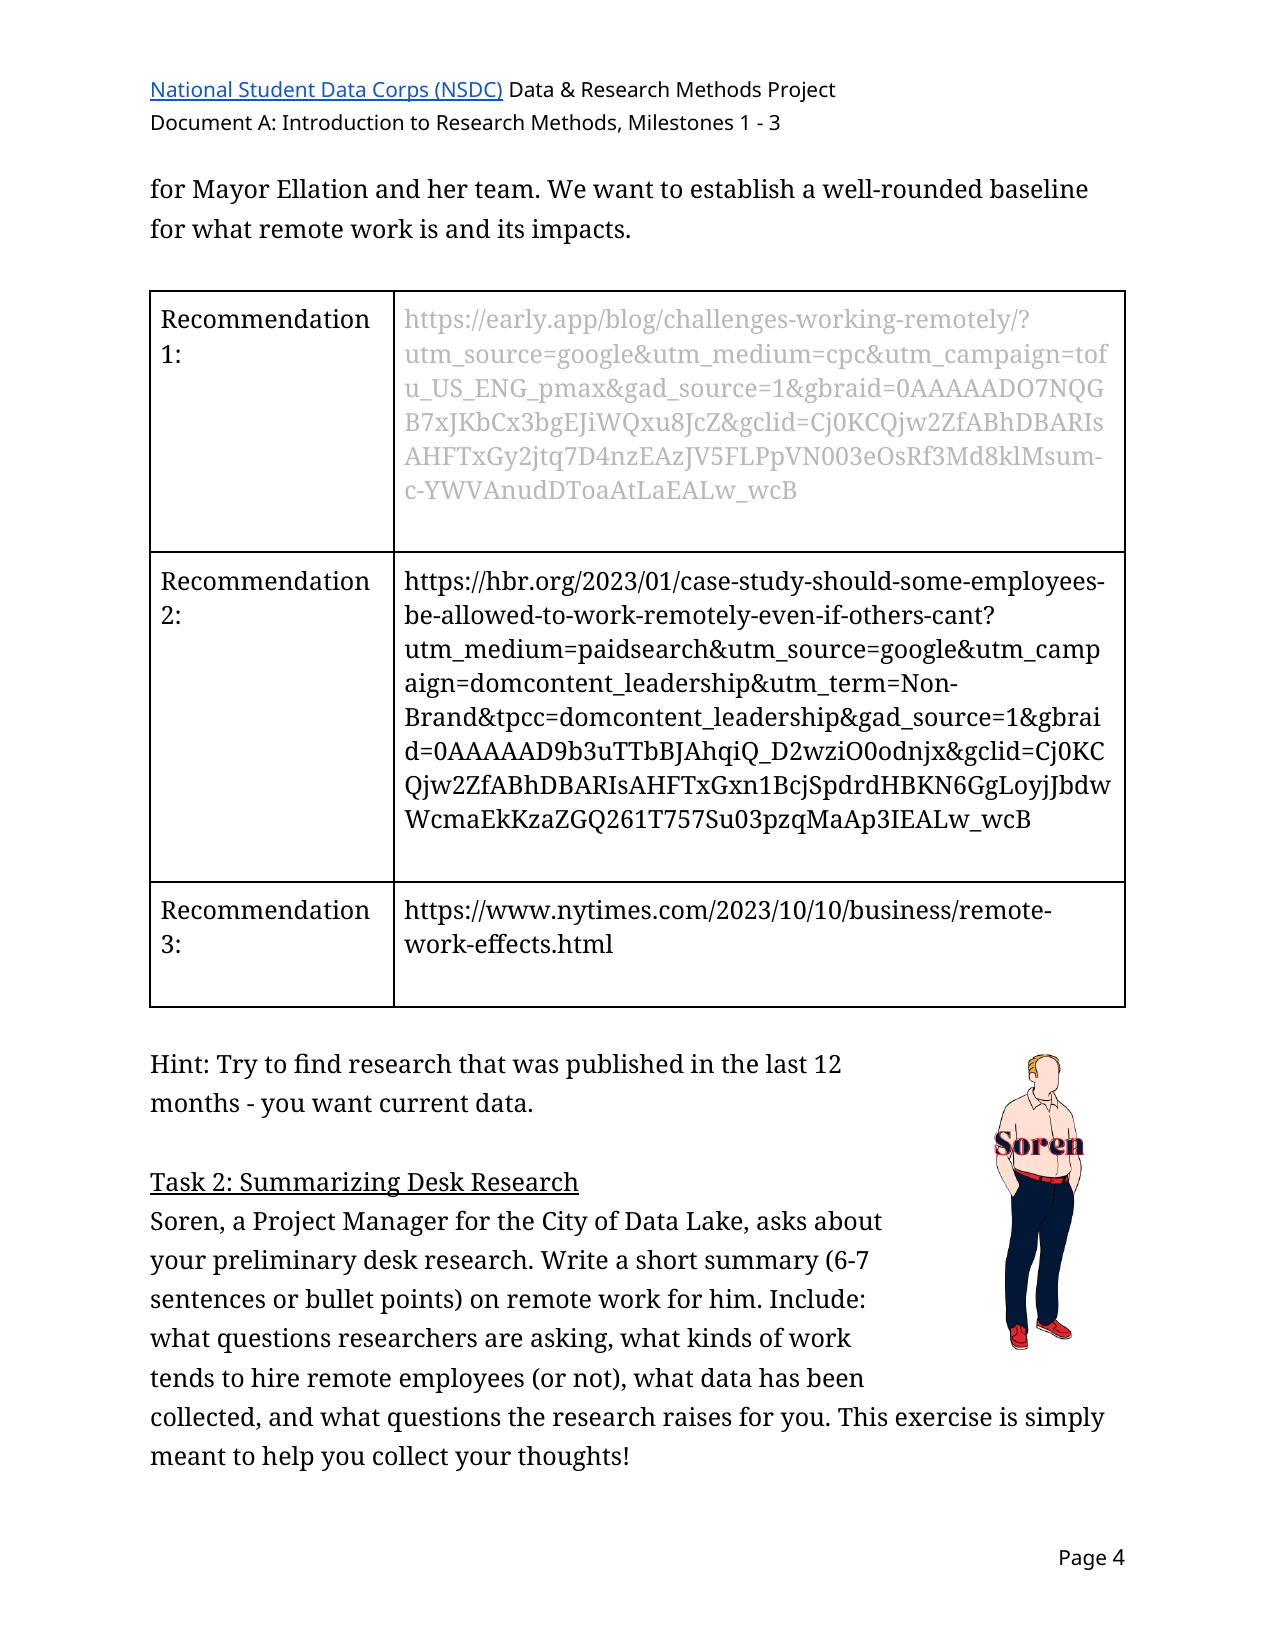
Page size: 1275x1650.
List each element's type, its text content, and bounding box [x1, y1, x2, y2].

text Soren, a Project Manager for the City of Data Lake, asks about your preliminary desk research. Write a short summary (6-7 sentences or bullet points) on remote work for him. Include: what questions researchers are asking, what kinds of work tends to hire remote employees (or not), what data has been collected, and what questions the research raises for you. This exercise is simply meant to help you collect your thoughts! [150, 1203, 1125, 1473]
table_header Recommendation 1: [151, 292, 393, 551]
picture [940, 1043, 1125, 1224]
text Task 2: Summarizing Desk Research [150, 1164, 940, 1198]
text for Mayor Ellation and her team. We want to establish a well-rounded baseline for what remote work is and its impacts. [150, 172, 1125, 245]
table_cell Recommendation 3: [151, 883, 393, 1006]
table_cell Recommendation 2: [151, 553, 393, 881]
table_header https://early.app/blog/challenges-working-remotely/?utm_source=google&utm_medium=cpc&utm_campaign=tofu_US_ENG_pmax&gad_source=1&gbraid=0AAAAADO7NQGB7xJKbCx3bgEJiWQxu8JcZ&gclid=Cj0KCQjw2ZfABhDBARIsAHFTxGy2jtq7D4nzEAzJV5FLPpVN003eOsRf3Md8klMsum-c-YWVAnudDToaAtLaEALw_wcB [395, 292, 1124, 551]
table_cell https://hbr.org/2023/01/case-study-should-some-employees-be-allowed-to-work-remotely-even-if-others-cant?utm_medium=paidsearch&utm_source=google&utm_campaign=domcontent_leadership&utm_term=Non-Brand&tpcc=domcontent_leadership&gad_source=1&gbraid=0AAAAAD9b3uTTbBJAhqiQ_D2wziO0odnjx&gclid=Cj0KCQjw2ZfABhDBARIsAHFTxGxn1BcjSpdrdHBKN6GgLoyjJbdwWcmaEkKzaZGQ261T757Su03pzqMaAp3IEALw_wcB [395, 553, 1124, 881]
table_cell https://www.nytimes.com/2023/10/10/business/remote-work-effects.html [395, 883, 1124, 1006]
text Hint: Try to find research that was published in the last 12 months - you want current data. [150, 1047, 940, 1120]
